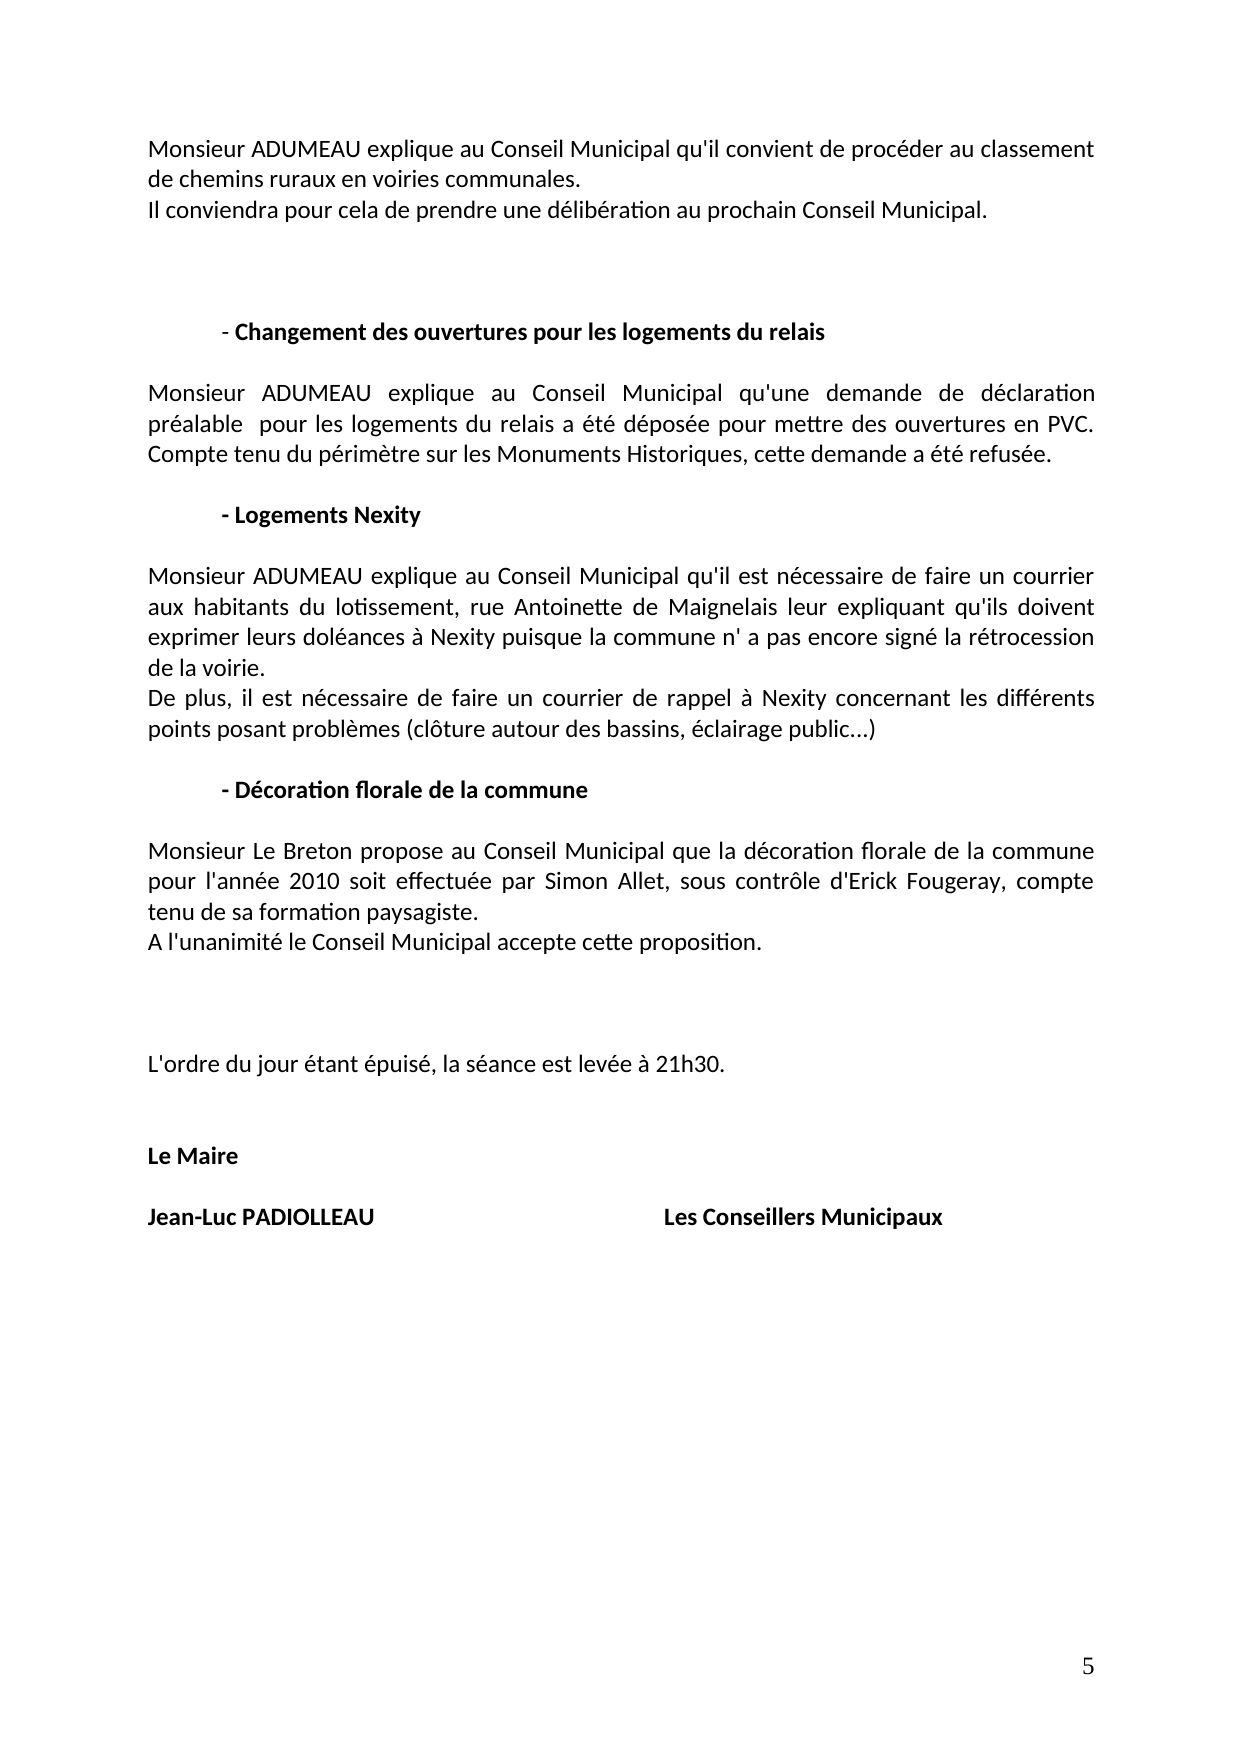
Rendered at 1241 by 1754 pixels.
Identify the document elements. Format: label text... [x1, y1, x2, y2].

text Le Maire [148, 1140, 1094, 1171]
text Monsieur Le Breton propose au Conseil Municipal que la décoration florale de la commune pour l'année 2010 soit effectuée par Simon Allet, sous contrôle d'Erick Fougeray, compte tenu de sa formation paysagiste. [148, 835, 1096, 927]
text - Changement des ouvertures pour les logements du relais [148, 316, 1096, 347]
text Monsieur ADUMEAU explique au Conseil Municipal qu'il convient de procéder au classement de chemins ruraux en voiries communales. [148, 133, 1096, 194]
text - Logements Nexity [148, 499, 1096, 530]
text Il conviendra pour cela de prendre une délibération au prochain Conseil Municipal. [148, 194, 1096, 224]
text - Décoration florale de la commune [148, 774, 1096, 804]
text A l'unanimité le Conseil Municipal accepte cette proposition. [148, 927, 1096, 957]
text L'ordre du jour étant épuisé, la séance est levée à 21h30. [148, 1049, 1096, 1079]
text Jean-Luc PADIOLLEAU Les Conseillers Municipaux [148, 1201, 1094, 1232]
text Monsieur ADUMEAU explique au Conseil Municipal qu'il est nécessaire de faire un courrier aux habitants du lotissement, rue Antoinette de Maignelais leur expliquant qu'ils doivent exprimer leurs doléances à Nexity puisque la commune n' a pas encore signé la rétrocession de la voirie. [148, 560, 1096, 682]
text Monsieur ADUMEAU explique au Conseil Municipal qu'une demande de déclaration préalable pour les logements du relais a été déposée pour mettre des ouvertures en PVC. Compte tenu du périmètre sur les Monuments Historiques, cette demande a été refusée. [148, 377, 1096, 469]
text De plus, il est nécessaire de faire un courrier de rappel à Nexity concernant les différents points posant problèmes (clôture autour des bassins, éclairage public...) [148, 682, 1096, 743]
